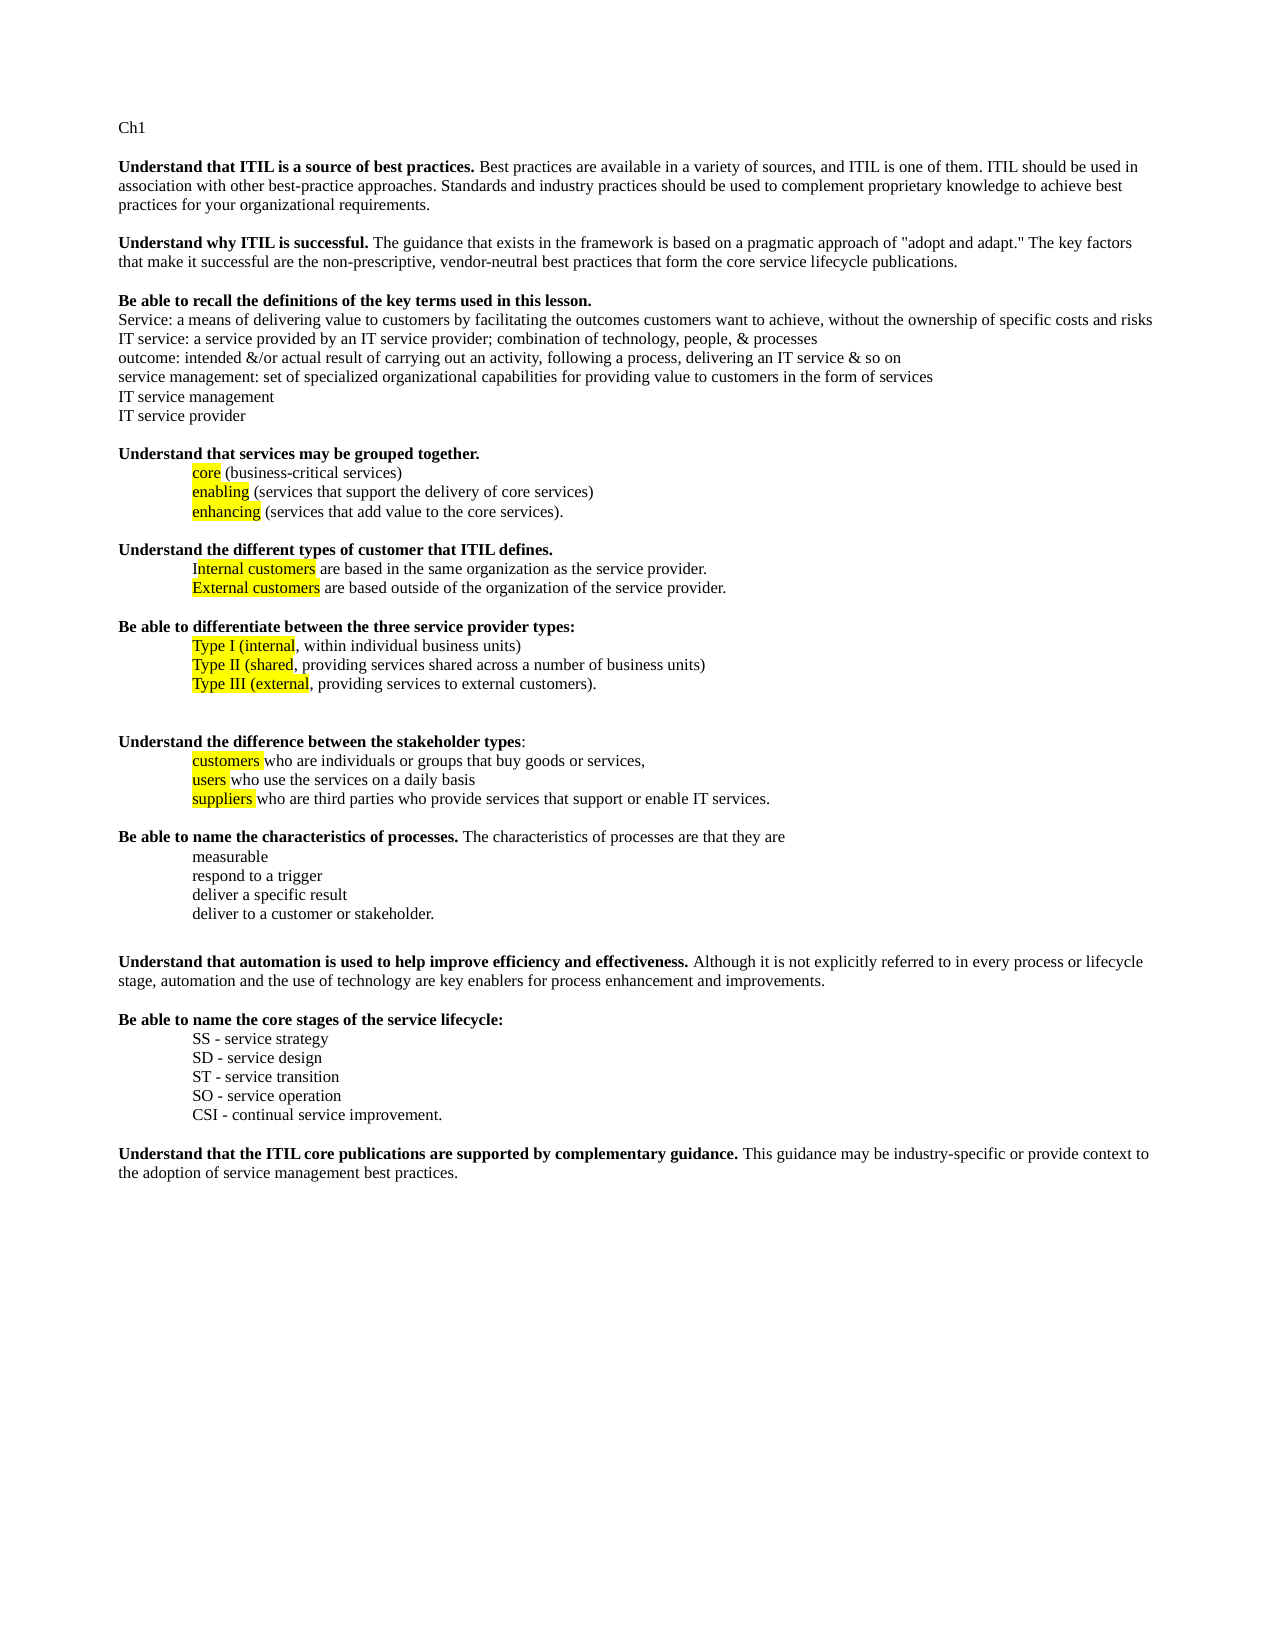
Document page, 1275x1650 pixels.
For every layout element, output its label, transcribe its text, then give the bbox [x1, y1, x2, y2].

text Be able to differentiate between the three service provider types: [118, 597, 1157, 636]
text Understand that the ITIL core publications are supported by complementary guidance. This guidance may be industry-specific or provide context to the adoption of service management best practices. [118, 1124, 1157, 1182]
text customers who are individuals or groups that buy goods or services, [192, 751, 1157, 770]
text IT service: a service provided by an IT service provider; combination of technology, people, & processes [118, 329, 1157, 348]
text Understand the difference between the stakeholder types: [118, 693, 1157, 751]
text CSI - continual service improvement. [192, 1105, 1157, 1124]
text deliver a specific result [192, 885, 1157, 904]
text ST - service transition [192, 1067, 1157, 1086]
text Service: a means of delivering value to customers by facilitating the outcomes customers want to achieve, without the ownership of specific costs and risks [118, 310, 1157, 329]
text measurable [192, 846, 1157, 866]
text respond to a trigger [192, 866, 1157, 885]
text Type I (internal, within individual business units) [192, 636, 1157, 655]
text enhancing (services that add value to the core services). [192, 501, 1157, 521]
text Internal customers are based in the same organization as the service provider. [192, 559, 1157, 578]
text SO - service operation [192, 1086, 1157, 1105]
text service management: set of specialized organizational capabilities for providing value to customers in the form of services [118, 367, 1157, 386]
text enabling (services that support the delivery of core services) [192, 482, 1157, 501]
text core (business-critical services) [192, 463, 1157, 482]
text Ch1 [118, 118, 1157, 137]
text Understand the different types of customer that ITIL defines. [118, 521, 1157, 559]
text outcome: intended &/or actual result of carrying out an activity, following a process, delivering an IT service & so on [118, 348, 1157, 367]
text SD - service design [192, 1048, 1157, 1067]
text SS - service strategy [192, 1028, 1157, 1048]
text Type II (shared, providing services shared across a number of business units) [192, 655, 1157, 674]
text IT service management [118, 386, 1157, 406]
text deliver to a customer or stakeholder. [192, 904, 1157, 952]
text Type III (external, providing services to external customers). [192, 674, 1157, 693]
text suppliers who are third parties who provide services that support or enable IT services. [192, 789, 1157, 808]
text External customers are based outside of the organization of the service provider. [192, 578, 1157, 597]
text Understand that ITIL is a source of best practices. Best practices are available in a variety of sources, and ITIL is one of them. ITIL should be used in association with other best-practice approaches. Standards and industry practices should be used to complement proprietary knowledge to achieve best practices for your organizational requirements. Understand why ITIL is successful. The guidance that exists in the framework is based on a pragmatic approach of "adopt and adapt." The key factors that make it successful are the non-prescriptive, vendor-neutral best practices that form the core service lifecycle publications. Be able to recall the definitions of the key terms used in this lesson. [118, 156, 1157, 310]
text Understand that automation is used to help improve efficiency and effectiveness. Although it is not explicitly referred to in every process or lifecycle stage, automation and the use of technology are key enablers for process enhancement and improvements. Be able to name the core stages of the service lifecycle: [118, 952, 1157, 1028]
text users who use the services on a daily basis [192, 770, 1157, 789]
text IT service provider Understand that services may be grouped together. [118, 406, 1157, 463]
text Be able to name the characteristics of processes. The characteristics of processes are that they are [118, 808, 1157, 846]
